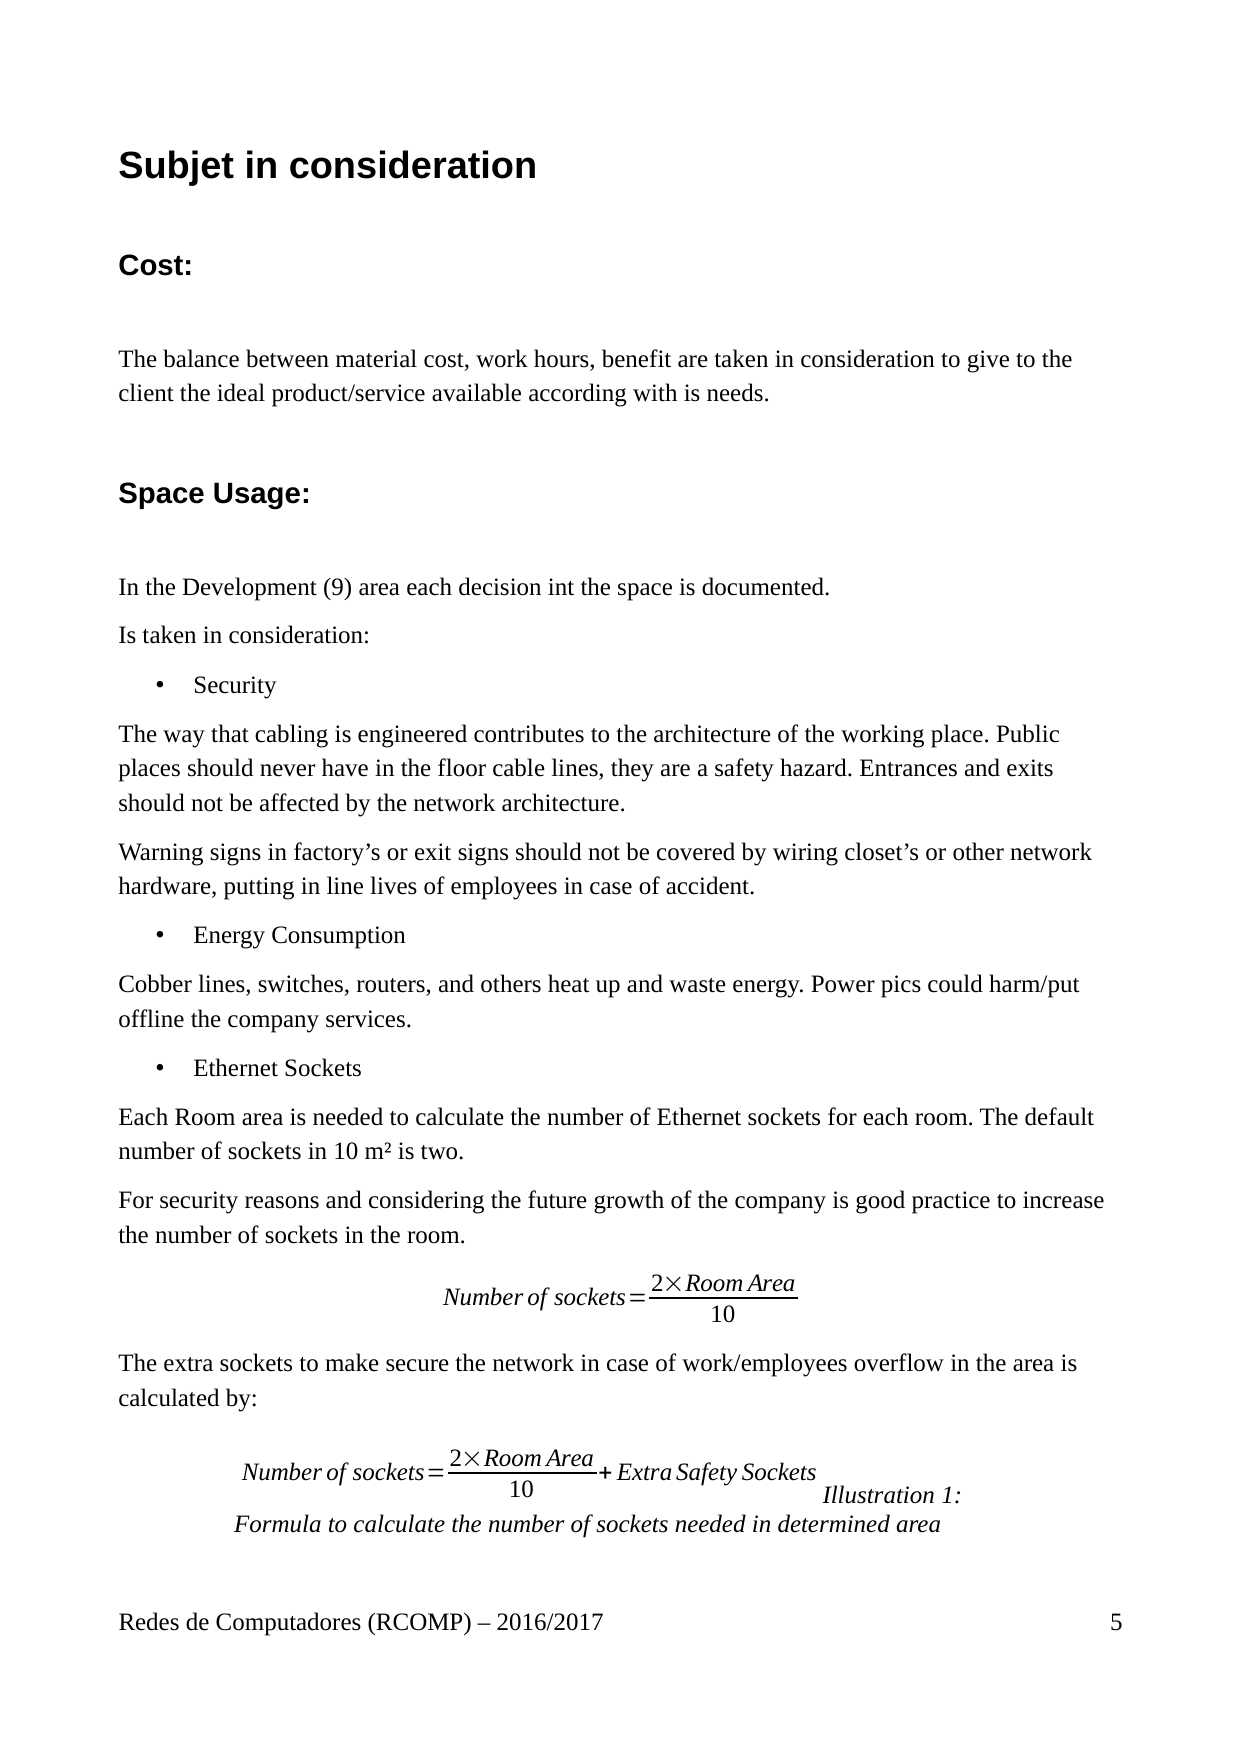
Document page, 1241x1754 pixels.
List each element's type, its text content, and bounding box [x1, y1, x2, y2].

text Cobber lines, switches, routers, and others heat up and waste energy. Power pics could harm/put offline the company services. [118, 969, 1122, 1033]
subtitle Subjet in consideration [118, 143, 1122, 187]
text Is taken in consideration: [118, 621, 1122, 649]
text Warning signs in factory’s or exit signs should not be covered by wiring closet’s or other network hardware, putting in line lives of employees in case of accident. [118, 837, 1122, 900]
list Energy Consumption [156, 920, 1122, 949]
text In the Development (9) area each decision int the space is documented. [118, 572, 1122, 600]
list Ethernet Sockets [156, 1053, 1122, 1082]
text The extra sockets to make secure the network in case of work/employees overflow in the area is calculated by: [118, 1348, 1122, 1412]
subtitle Space Usage: [118, 476, 1122, 510]
text Illustration 1: Formula to calculate the number of sockets needed in determined area [234, 1444, 1006, 1537]
subtitle Cost: [118, 248, 1122, 282]
text The balance between material cost, work hours, benefit are taken in consideration to give to the client the ideal product/service available according with is needs. [118, 344, 1122, 407]
list Security [156, 670, 1122, 698]
text The way that cabling is engineered contributes to the architecture of the working place. Public places should never have in the floor cable lines, they are a safety hazard. Entrances and exits should not be affected by the network architecture. [118, 719, 1122, 816]
text Each Room area is needed to calculate the number of Ethernet sockets for each room. The default number of sockets in 10 m² is two. [118, 1102, 1122, 1165]
text For security reasons and considering the future growth of the company is good practice to increase the number of sockets in the room. [118, 1186, 1122, 1249]
